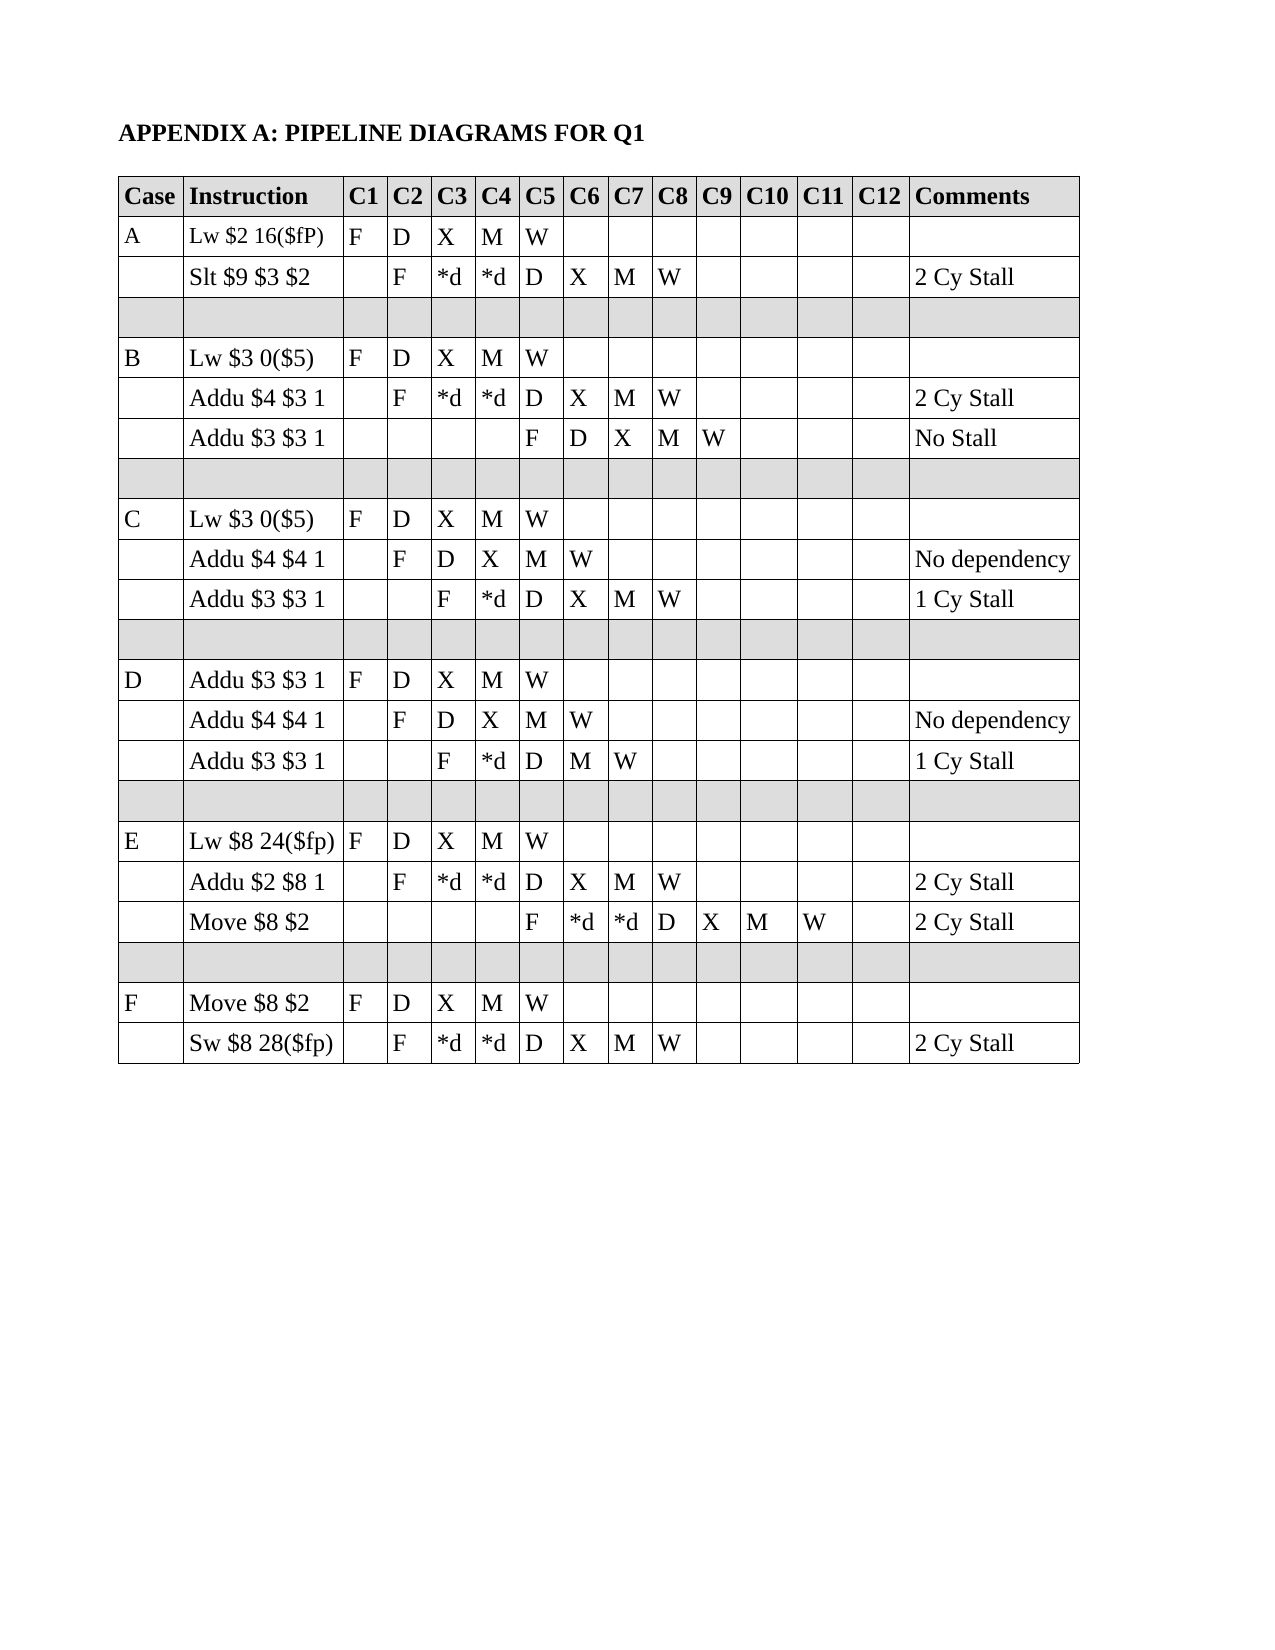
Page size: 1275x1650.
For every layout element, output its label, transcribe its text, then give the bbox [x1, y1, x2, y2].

table_cell [119, 701, 183, 740]
table_cell W [653, 862, 696, 901]
table_cell [798, 822, 852, 861]
table_cell [564, 943, 608, 982]
table_cell [697, 983, 740, 1022]
table_cell [388, 298, 431, 337]
table_cell [798, 580, 852, 619]
table_header C2 [388, 177, 431, 216]
table_cell [564, 983, 608, 1022]
table_cell W [520, 338, 563, 377]
table_cell *d [564, 902, 608, 942]
table_cell D [388, 660, 431, 700]
table_cell [388, 741, 431, 780]
table_cell [853, 902, 909, 942]
table_cell [741, 580, 797, 619]
table_cell [520, 459, 563, 498]
table_cell [653, 822, 696, 861]
table_cell [476, 419, 519, 458]
table_cell [741, 1023, 797, 1062]
table_cell [798, 943, 852, 982]
table_cell [697, 1023, 740, 1062]
table_cell Addu $3 $3 1 [184, 660, 343, 700]
table_cell [697, 620, 740, 659]
table_cell [853, 338, 909, 377]
table_cell [910, 298, 1079, 337]
table_cell [520, 620, 563, 659]
table_cell D [388, 338, 431, 377]
table_cell [798, 701, 852, 740]
table_cell [697, 862, 740, 901]
table_cell [119, 378, 183, 417]
table_cell [388, 620, 431, 659]
table_cell F [344, 338, 387, 377]
table_cell F [344, 499, 387, 538]
table_cell M [741, 902, 797, 942]
table_cell [910, 943, 1079, 982]
table_cell *d [432, 257, 475, 297]
table_cell [609, 217, 652, 256]
table_cell [653, 660, 696, 700]
table_cell 2 Cy Stall [910, 257, 1079, 297]
table_cell [609, 298, 652, 337]
table_header C12 [853, 177, 909, 216]
table_cell [609, 660, 652, 700]
table_cell F [388, 378, 431, 417]
table_cell *d [609, 902, 652, 942]
table_cell *d [432, 862, 475, 901]
table_cell M [609, 580, 652, 619]
table_header C10 [741, 177, 797, 216]
table_cell [741, 499, 797, 538]
table_cell [388, 419, 431, 458]
table_cell W [520, 822, 563, 861]
table_cell W [564, 540, 608, 579]
table_header C9 [697, 177, 740, 216]
table_cell [798, 983, 852, 1022]
table_cell [798, 217, 852, 256]
table_cell D [388, 217, 431, 256]
table_cell [741, 378, 797, 417]
table_cell [741, 822, 797, 861]
table_cell Lw $3 0($5) [184, 338, 343, 377]
table_cell [853, 298, 909, 337]
table_cell [432, 943, 475, 982]
table_cell [798, 540, 852, 579]
table_cell M [476, 822, 519, 861]
table_cell [697, 540, 740, 579]
table_cell [609, 822, 652, 861]
table_cell [388, 902, 431, 942]
table_cell [609, 540, 652, 579]
table_cell [119, 943, 183, 982]
table_cell [910, 660, 1079, 700]
table_cell B [119, 338, 183, 377]
table_cell *d [476, 257, 519, 297]
table_cell W [520, 217, 563, 256]
table_cell D [119, 660, 183, 700]
table_cell [476, 459, 519, 498]
table_cell Addu $3 $3 1 [184, 419, 343, 458]
table_cell F [344, 660, 387, 700]
table_cell W [520, 983, 563, 1022]
table_cell X [564, 862, 608, 901]
table_cell D [520, 257, 563, 297]
table_cell [119, 257, 183, 297]
table_cell M [653, 419, 696, 458]
table_cell F [119, 983, 183, 1022]
table_cell W [520, 499, 563, 538]
table_cell [910, 217, 1079, 256]
table_cell [344, 902, 387, 942]
table_cell [798, 378, 852, 417]
table_cell [653, 298, 696, 337]
table_cell [853, 660, 909, 700]
table_cell [853, 741, 909, 780]
table_cell [476, 298, 519, 337]
table_cell 2 Cy Stall [910, 862, 1079, 901]
table_cell D [653, 902, 696, 942]
table_cell [853, 217, 909, 256]
table_cell E [119, 822, 183, 861]
table_cell [697, 660, 740, 700]
table_cell [344, 741, 387, 780]
table_cell [697, 943, 740, 982]
table_cell [476, 781, 519, 821]
table_cell [653, 781, 696, 821]
table_cell W [653, 580, 696, 619]
table_cell C [119, 499, 183, 538]
table_cell [564, 217, 608, 256]
table_cell *d [476, 1023, 519, 1062]
table_cell [609, 338, 652, 377]
table_cell [910, 822, 1079, 861]
table_cell [853, 701, 909, 740]
table_cell W [798, 902, 852, 942]
table_cell F [432, 580, 475, 619]
table_cell X [476, 701, 519, 740]
table_cell [344, 540, 387, 579]
table_cell [741, 983, 797, 1022]
table_header C4 [476, 177, 519, 216]
table_cell 2 Cy Stall [910, 378, 1079, 417]
table_cell [520, 943, 563, 982]
table_cell [741, 540, 797, 579]
table_cell Lw $3 0($5) [184, 499, 343, 538]
table_header C6 [564, 177, 608, 216]
table_cell [798, 1023, 852, 1062]
table_cell W [609, 741, 652, 780]
table_cell [741, 701, 797, 740]
table_cell [388, 580, 431, 619]
table_cell X [432, 660, 475, 700]
table_cell M [609, 378, 652, 417]
table_cell [119, 620, 183, 659]
table_cell [853, 257, 909, 297]
table_header Instruction [184, 177, 343, 216]
table_cell [910, 499, 1079, 538]
table_cell M [476, 338, 519, 377]
table_cell [432, 781, 475, 821]
table_cell [344, 943, 387, 982]
table_header C8 [653, 177, 696, 216]
table_cell [564, 499, 608, 538]
table_cell [798, 660, 852, 700]
table_cell M [564, 741, 608, 780]
table_cell F [388, 1023, 431, 1062]
table_cell [564, 781, 608, 821]
table_cell [853, 378, 909, 417]
table_header C5 [520, 177, 563, 216]
table_cell [741, 781, 797, 821]
table_cell D [520, 378, 563, 417]
table_cell [119, 419, 183, 458]
table_cell Addu $2 $8 1 [184, 862, 343, 901]
table_cell [520, 298, 563, 337]
table_cell [564, 822, 608, 861]
table_cell M [476, 499, 519, 538]
table_cell X [564, 580, 608, 619]
table_header C11 [798, 177, 852, 216]
table_cell [697, 459, 740, 498]
table_cell [853, 983, 909, 1022]
table_cell [697, 580, 740, 619]
table_cell M [609, 862, 652, 901]
table_cell [910, 983, 1079, 1022]
table_cell [853, 1023, 909, 1062]
table_cell [697, 217, 740, 256]
table_cell [609, 620, 652, 659]
table_cell [344, 862, 387, 901]
table_cell X [432, 217, 475, 256]
table_cell Addu $4 $4 1 [184, 701, 343, 740]
table_cell [798, 620, 852, 659]
table_cell F [344, 217, 387, 256]
table_cell Lw $2 16($fP) [184, 217, 343, 256]
table_cell [653, 741, 696, 780]
table_cell W [697, 419, 740, 458]
table_cell [344, 1023, 387, 1062]
table_cell [741, 257, 797, 297]
table_cell [344, 257, 387, 297]
table_cell X [432, 983, 475, 1022]
table_cell W [653, 1023, 696, 1062]
table_cell [741, 217, 797, 256]
table_cell X [432, 499, 475, 538]
table_cell [564, 660, 608, 700]
table_cell No Stall [910, 419, 1079, 458]
table_cell [344, 781, 387, 821]
table_cell [609, 701, 652, 740]
table_cell No dependency [910, 701, 1079, 740]
table_cell [564, 459, 608, 498]
table_cell [853, 499, 909, 538]
table_cell [798, 781, 852, 821]
table_cell W [564, 701, 608, 740]
table_cell X [564, 378, 608, 417]
table_cell *d [432, 378, 475, 417]
table_cell [432, 459, 475, 498]
table_cell F [388, 701, 431, 740]
table_cell Addu $3 $3 1 [184, 741, 343, 780]
table_cell [741, 338, 797, 377]
table_cell 2 Cy Stall [910, 1023, 1079, 1062]
table_cell [564, 298, 608, 337]
table_cell 2 Cy Stall [910, 902, 1079, 942]
table_cell [119, 459, 183, 498]
table_cell X [476, 540, 519, 579]
table_cell [798, 741, 852, 780]
table_cell [653, 338, 696, 377]
table_cell 1 Cy Stall [910, 741, 1079, 780]
table_cell [184, 620, 343, 659]
table_cell D [520, 580, 563, 619]
table_cell Sw $8 28($fp) [184, 1023, 343, 1062]
table_cell [741, 620, 797, 659]
table_header Comments [910, 177, 1079, 216]
table_cell *d [476, 580, 519, 619]
table_cell *d [476, 741, 519, 780]
table_cell [853, 620, 909, 659]
table_cell [432, 902, 475, 942]
table_cell F [432, 741, 475, 780]
table_cell [476, 620, 519, 659]
table_header C3 [432, 177, 475, 216]
table_cell A [119, 217, 183, 256]
table_cell M [476, 660, 519, 700]
table_cell [344, 459, 387, 498]
table_header Case [119, 177, 183, 216]
table_cell Addu $4 $3 1 [184, 378, 343, 417]
table_cell Move $8 $2 [184, 983, 343, 1022]
table_cell [798, 257, 852, 297]
table_cell D [388, 822, 431, 861]
table_cell [697, 701, 740, 740]
table_header C7 [609, 177, 652, 216]
table_cell [741, 943, 797, 982]
table_cell [119, 298, 183, 337]
table_cell [910, 338, 1079, 377]
table_cell [184, 781, 343, 821]
table_cell *d [476, 862, 519, 901]
table_cell [798, 419, 852, 458]
table_cell [853, 943, 909, 982]
table_cell Slt $9 $3 $2 [184, 257, 343, 297]
table_cell [119, 781, 183, 821]
table_cell [476, 902, 519, 942]
table_cell F [344, 822, 387, 861]
text APPENDIX A: PIPELINE DIAGRAMS FOR Q1 [118, 118, 1157, 147]
table_cell [609, 459, 652, 498]
table_cell [184, 943, 343, 982]
table_cell [853, 419, 909, 458]
table_cell [432, 298, 475, 337]
table_cell D [388, 983, 431, 1022]
table_cell X [564, 1023, 608, 1062]
table_cell [697, 298, 740, 337]
table_cell [344, 419, 387, 458]
table_cell [853, 822, 909, 861]
table_cell [344, 580, 387, 619]
table_cell [697, 822, 740, 861]
table_cell [697, 257, 740, 297]
table_cell [853, 540, 909, 579]
table_cell [653, 701, 696, 740]
table_cell [119, 902, 183, 942]
table_cell F [344, 983, 387, 1022]
table_cell [697, 781, 740, 821]
table_cell Addu $4 $4 1 [184, 540, 343, 579]
table_cell D [564, 419, 608, 458]
table_cell [184, 459, 343, 498]
table_cell [344, 620, 387, 659]
table_cell Move $8 $2 [184, 902, 343, 942]
table_cell [741, 741, 797, 780]
table_cell 1 Cy Stall [910, 580, 1079, 619]
table_cell [798, 459, 852, 498]
table_cell Lw $8 24($fp) [184, 822, 343, 861]
table_cell [853, 580, 909, 619]
table_cell F [520, 902, 563, 942]
table_cell No dependency [910, 540, 1079, 579]
table_cell Addu $3 $3 1 [184, 580, 343, 619]
table_cell [609, 781, 652, 821]
table_cell [653, 943, 696, 982]
table_cell [653, 983, 696, 1022]
table_cell [432, 620, 475, 659]
table_cell [344, 298, 387, 337]
table_cell [119, 1023, 183, 1062]
table_cell [910, 781, 1079, 821]
table_cell [653, 217, 696, 256]
table_cell [697, 741, 740, 780]
table_cell [609, 499, 652, 538]
table_cell [741, 459, 797, 498]
table_cell [388, 943, 431, 982]
table_cell [388, 781, 431, 821]
table_cell X [609, 419, 652, 458]
table_cell [564, 620, 608, 659]
table_cell [119, 862, 183, 901]
table_cell [798, 298, 852, 337]
table_cell [741, 862, 797, 901]
table_cell *d [476, 378, 519, 417]
table_cell [697, 338, 740, 377]
table_cell [609, 943, 652, 982]
table_cell X [564, 257, 608, 297]
table_cell [697, 499, 740, 538]
table_cell M [520, 701, 563, 740]
table_cell [184, 298, 343, 337]
table_cell [564, 338, 608, 377]
table_cell [119, 580, 183, 619]
table_cell M [476, 983, 519, 1022]
table_cell [119, 741, 183, 780]
table_cell W [520, 660, 563, 700]
table_cell [798, 338, 852, 377]
table_cell [119, 540, 183, 579]
table_cell [910, 459, 1079, 498]
table_cell D [520, 1023, 563, 1062]
table_cell [653, 499, 696, 538]
table_cell [798, 862, 852, 901]
table_cell [798, 499, 852, 538]
table_cell X [432, 338, 475, 377]
table_cell [697, 378, 740, 417]
table_cell [344, 701, 387, 740]
table_cell M [609, 257, 652, 297]
table_cell [853, 781, 909, 821]
table_cell [653, 540, 696, 579]
table_header C1 [344, 177, 387, 216]
table_cell [344, 378, 387, 417]
table_cell F [388, 862, 431, 901]
table_cell X [697, 902, 740, 942]
table_cell D [520, 741, 563, 780]
table_cell F [520, 419, 563, 458]
table_cell [910, 620, 1079, 659]
table_cell D [432, 701, 475, 740]
table_cell [853, 459, 909, 498]
table_cell [476, 943, 519, 982]
table_cell [609, 983, 652, 1022]
table_cell X [432, 822, 475, 861]
table_cell [741, 298, 797, 337]
table_cell D [388, 499, 431, 538]
table_cell W [653, 257, 696, 297]
table_cell F [388, 257, 431, 297]
table_cell D [432, 540, 475, 579]
table_cell [432, 419, 475, 458]
table_cell [653, 620, 696, 659]
table_cell W [653, 378, 696, 417]
table_cell M [520, 540, 563, 579]
table_cell D [520, 862, 563, 901]
table_cell M [609, 1023, 652, 1062]
table_cell M [476, 217, 519, 256]
table_cell [853, 862, 909, 901]
table_cell [388, 459, 431, 498]
table_cell [741, 660, 797, 700]
table_cell F [388, 540, 431, 579]
table_cell [653, 459, 696, 498]
table_cell [520, 781, 563, 821]
table_cell [741, 419, 797, 458]
table_cell *d [432, 1023, 475, 1062]
